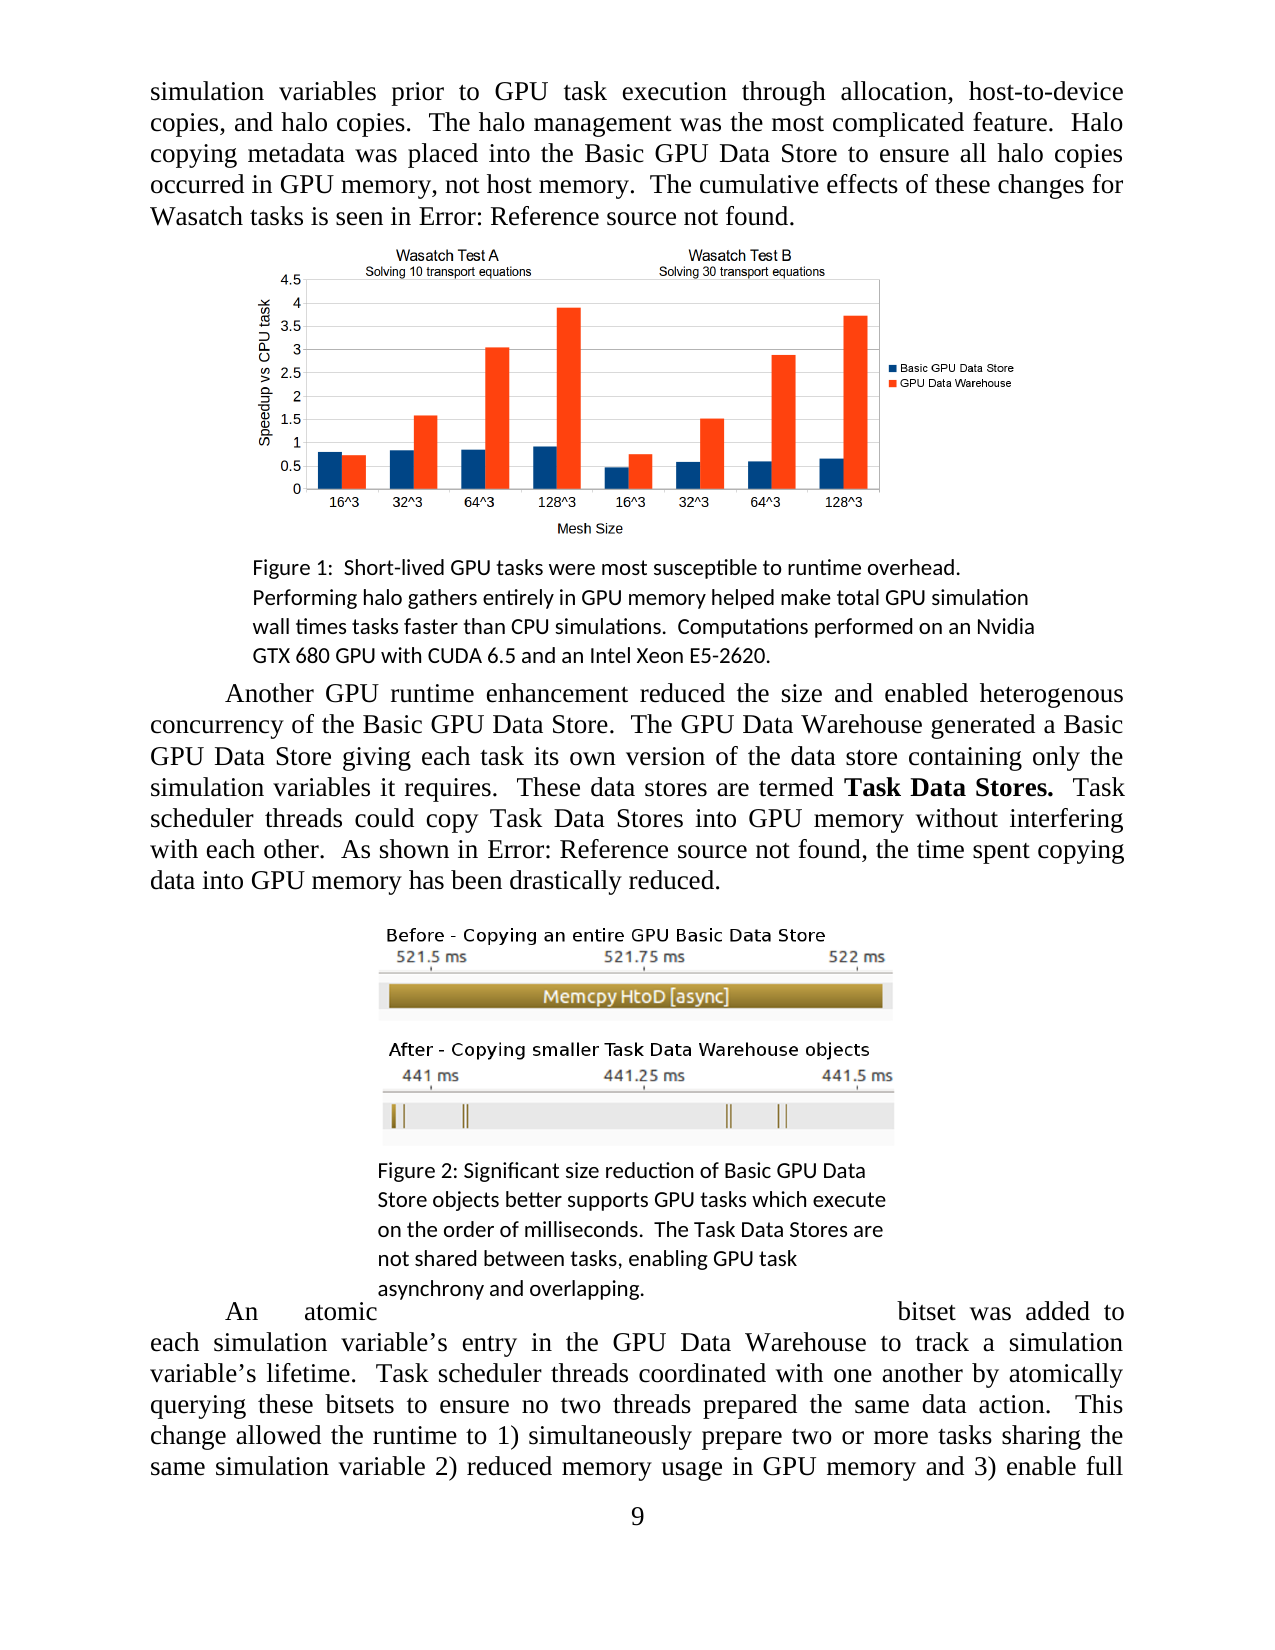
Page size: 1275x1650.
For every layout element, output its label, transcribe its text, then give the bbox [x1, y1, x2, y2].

text Another GPU runtime enhancement reduced the size and enabled heterogenous concurrency of the Basic GPU Data Store. The GPU Data Warehouse generated a Basic GPU Data Store giving each task its own version of the data store containing only the simulation variables it requires. These data stores are termed Task Data Stores. Task scheduler threads could copy Task Data Stores into GPU memory without interfering with each other. As shown in Figure 2, the time spent copying data into GPU memory has been drastically reduced. [150, 582, 1125, 895]
text An expanded task scheduler was paired with the GPU Data Warehouse to verify the status of any simulation variable in GPU memory. The task scheduler prepared simulation variables prior to GPU task execution through allocation, host-to-device copies, and halo copies. The halo management was the most complicated feature. Halo copying metadata was placed into the Basic GPU Data Store to ensure all halo copies occurred in GPU memory, not host memory. The cumulative effects of these changes for Wasatch tasks is seen in Figure 1. [150, 75, 1125, 231]
text An atomic bitset was added to each simulation variable’s entry in the GPU Data Warehouse to track a simulation variable’s lifetime. Task scheduler threads coordinated with one another by atomically querying these bitsets to ensure no two threads prepared the same data action. This change allowed the runtime to 1) simultaneously prepare two or more tasks sharing the same simulation variable 2) reduced memory usage in GPU memory and 3) enable full concurrency of GPU tasks by allowing kernel overlapping. Figure 3 demonstrates this overlapping while running long-lived Reverse Monte-Carlo Ray Tracing (RMCRT) tasks. [150, 1294, 1125, 1481]
